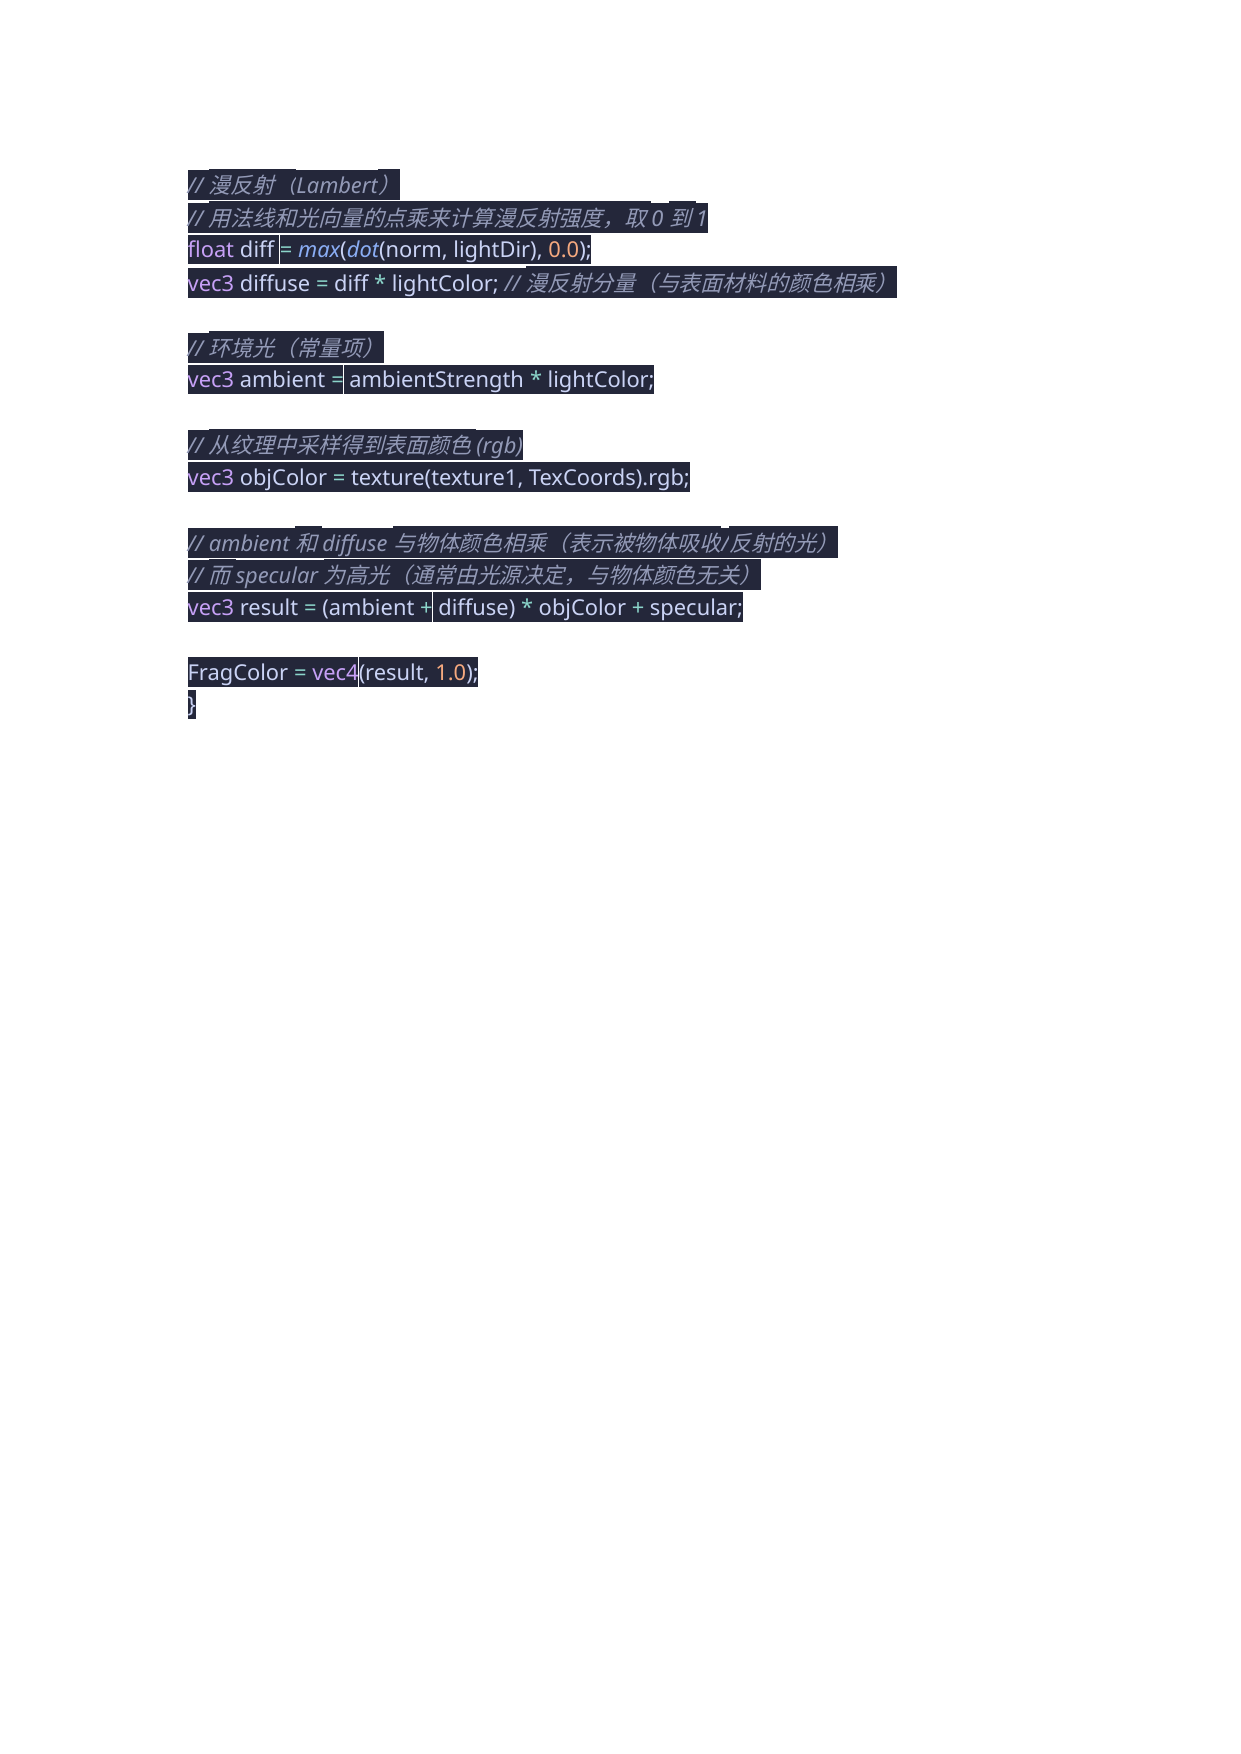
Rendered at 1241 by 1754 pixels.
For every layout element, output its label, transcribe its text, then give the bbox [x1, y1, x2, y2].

text } [187, 688, 1053, 721]
text vec3 result = (ambient + diffuse) * objColor + specular; [187, 591, 1053, 623]
text float diff = max(dot(norm, lightDir), 0.0); [187, 233, 1053, 266]
text vec3 objColor = texture(texture1, TexCoords).rgb; [187, 461, 1053, 493]
text FragColor = vec4(result, 1.0); [187, 656, 1053, 688]
text // 用法线和光向量的点乘来计算漫反射强度，取 0 到 1 [187, 201, 1053, 233]
text vec3 diffuse = diff * lightColor; // 漫反射分量（与表面材料的颜色相乘） [187, 266, 1053, 298]
text vec3 ambient = ambientStrength * lightColor; [187, 363, 1053, 396]
text // 而 specular 为高光（通常由光源决定，与物体颜色无关） [187, 558, 1053, 591]
text // 从纹理中采样得到表面颜色 (rgb) [187, 428, 1053, 461]
text // 环境光（常量项） [187, 331, 1053, 363]
text // ambient 和 diffuse 与物体颜色相乘（表示被物体吸收/反射的光） [187, 526, 1053, 558]
text // 漫反射（Lambert） [187, 168, 1053, 201]
